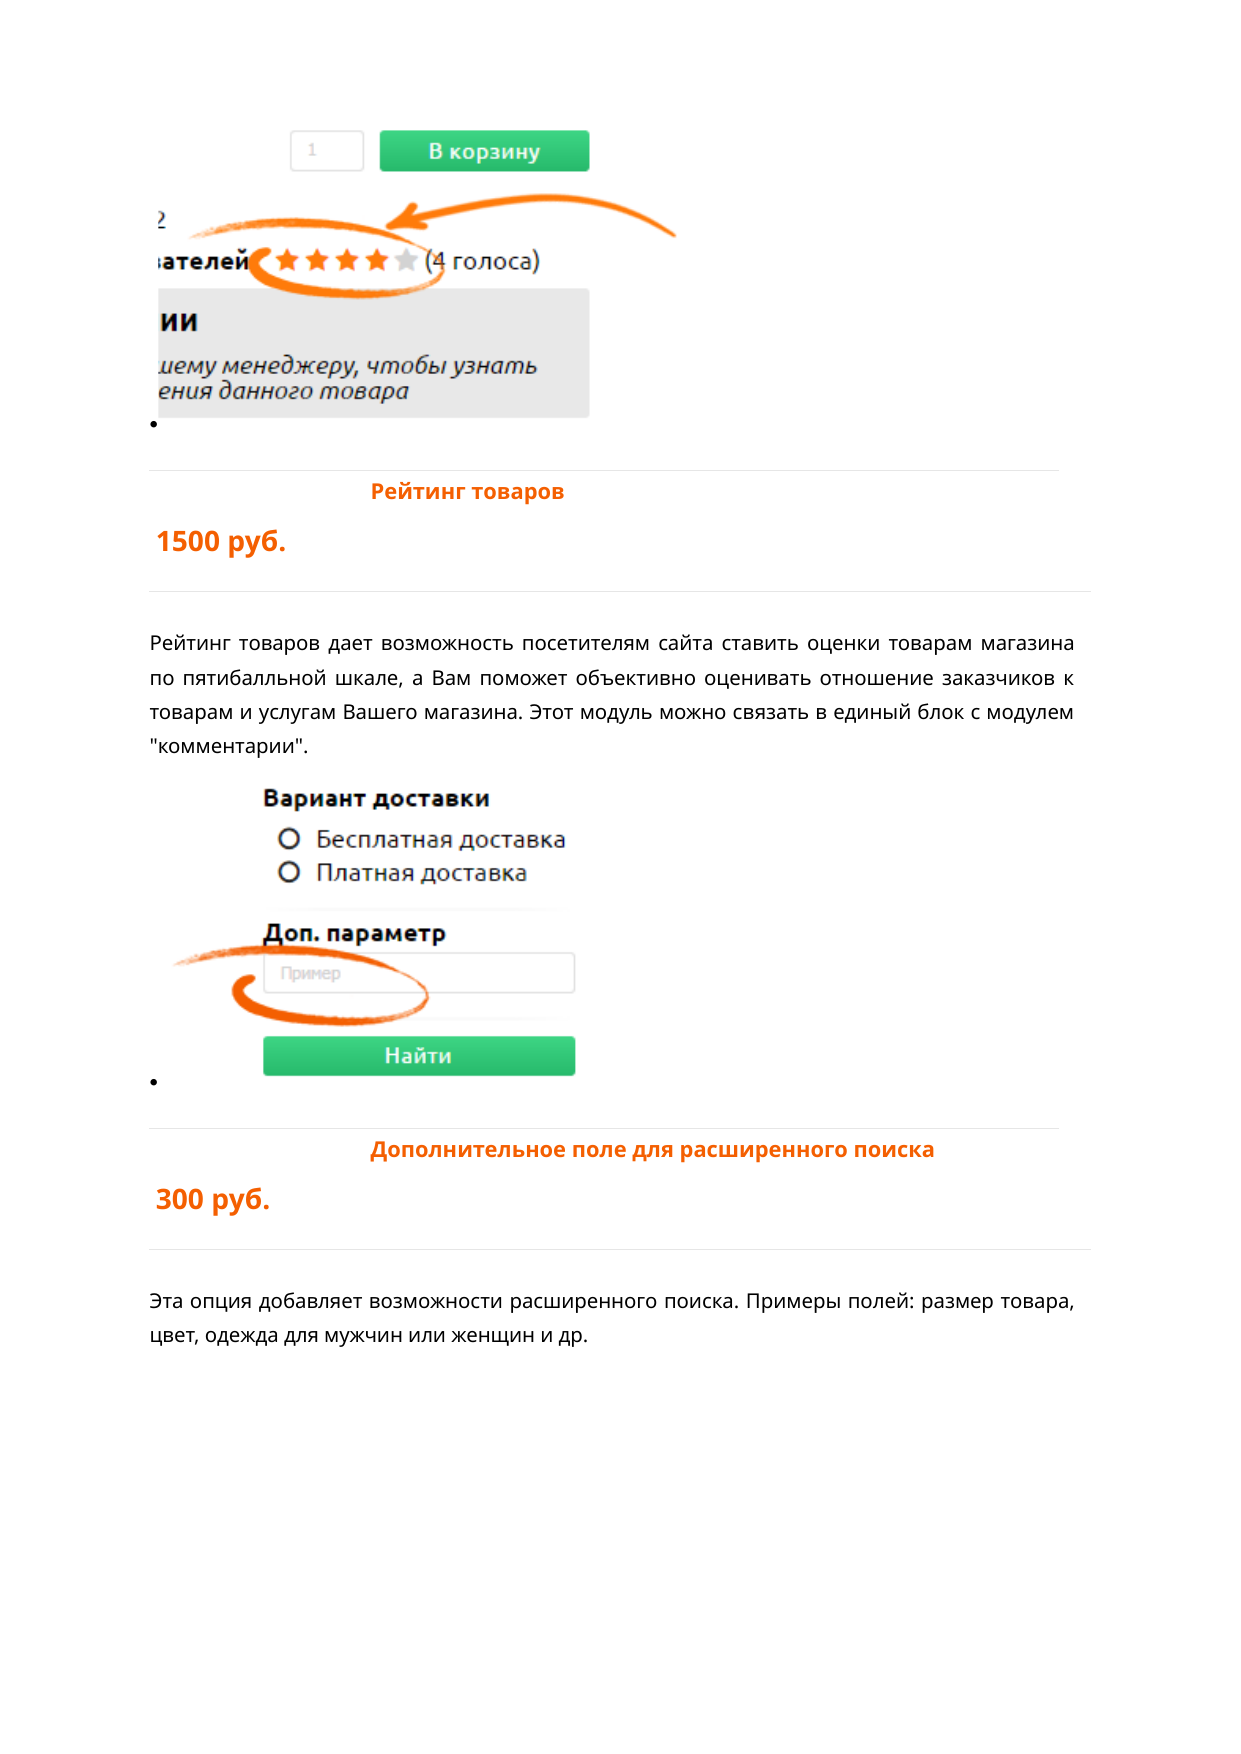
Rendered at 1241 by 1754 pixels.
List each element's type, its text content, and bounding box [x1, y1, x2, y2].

picture [158, 775, 678, 1092]
list 300 руб. [149, 1179, 1091, 1249]
list 1500 руб. [149, 522, 1091, 591]
list Эта опция добавляет возможности расширенного поиска. Примеры полей: размер товара, цвет, одежда для мужчин или женщин и др. [149, 1280, 1075, 1348]
subtitle Рейтинг товаров [341, 476, 1044, 506]
subtitle Дополнительное поле для расширенного поиска [341, 1134, 1044, 1163]
picture [158, 118, 678, 434]
list Рейтинг товаров дает возможность посетителям сайта ставить оценки товарам магазина по пятибалльной шкале, а Вам поможет объективно оценивать отношение заказчиков к товарам и услугам Вашего магазина. Этот модуль можно связать в единый блок с модулем "комментарии". [149, 622, 1075, 760]
